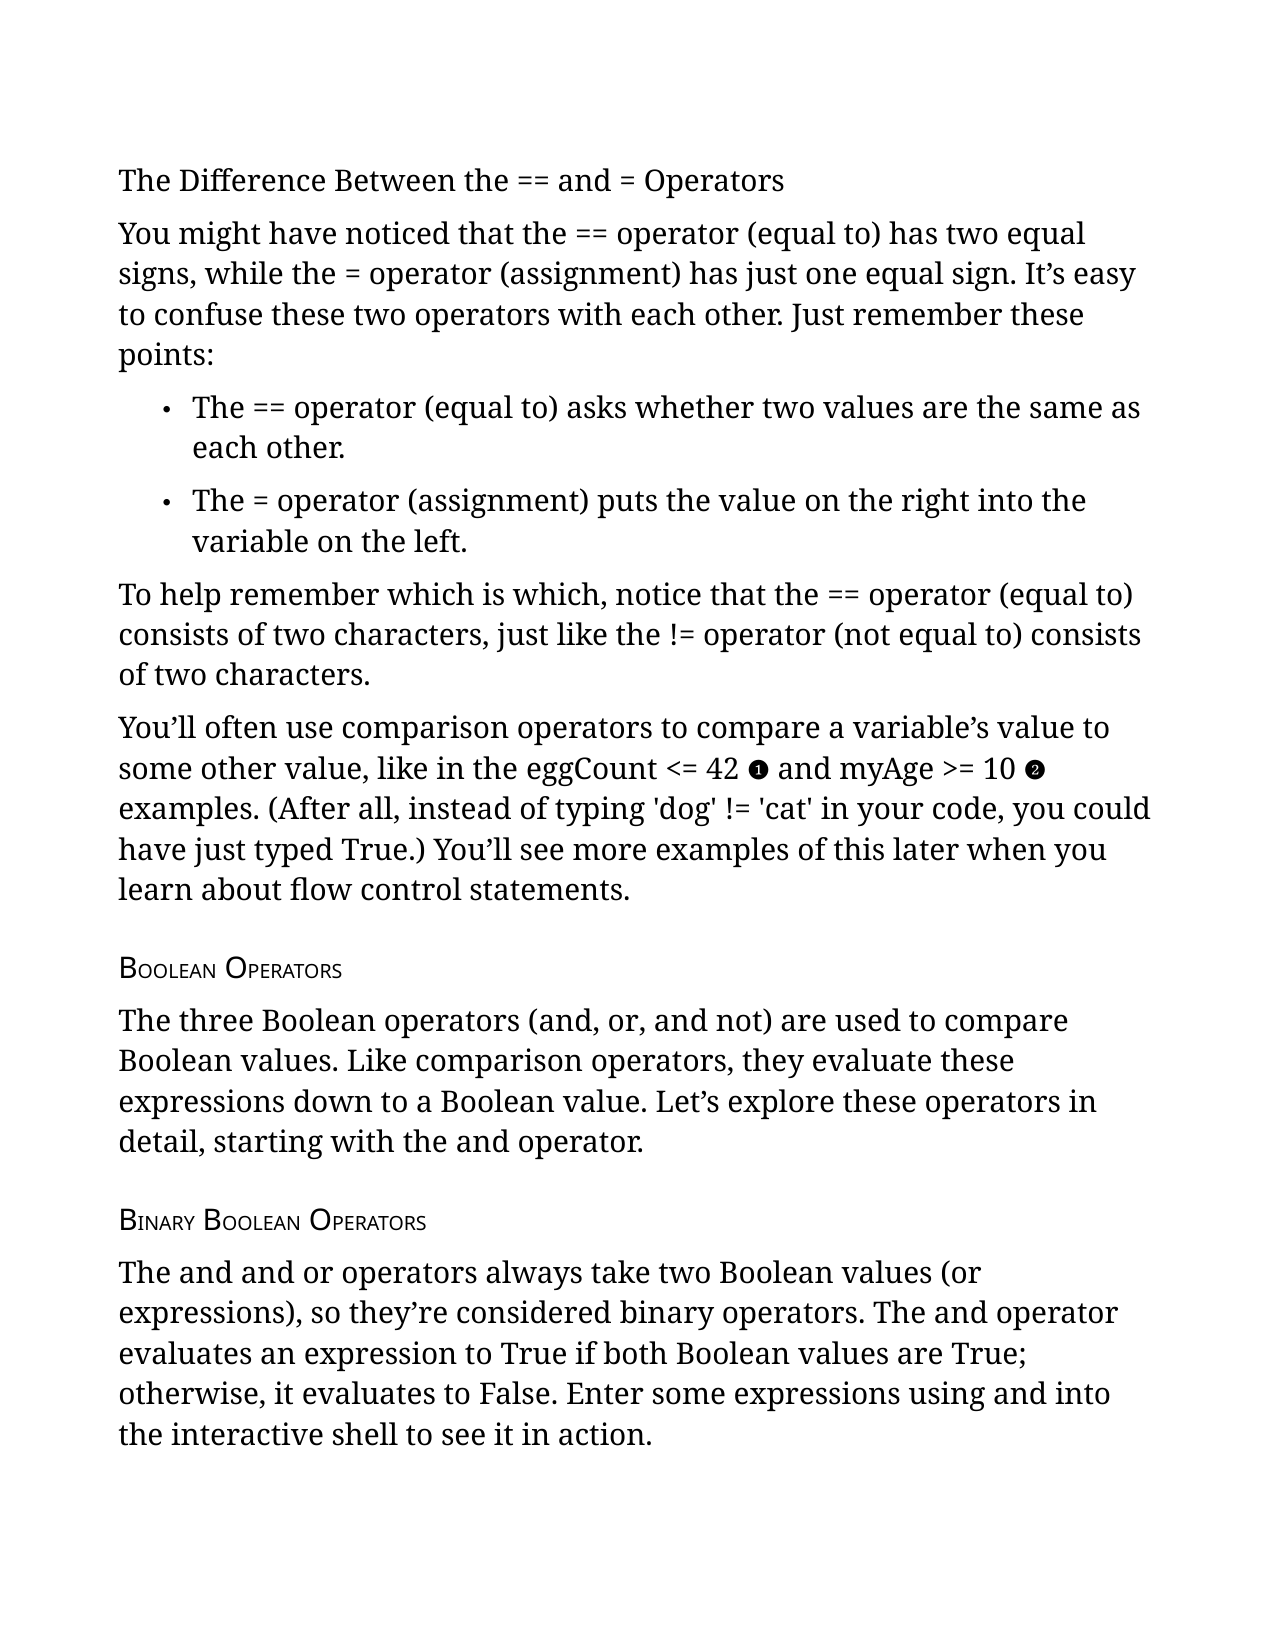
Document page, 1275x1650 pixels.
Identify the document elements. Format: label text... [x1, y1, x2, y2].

text The Difference Between the == and = Operators [118, 159, 1157, 200]
list The == operator (equal to) asks whether two values are the same as each other. [162, 386, 1157, 467]
text The and and or operators always take two Boolean values (or expressions), so they’re considered binary operators. The and operator evaluates an expression to True if both Boolean values are True; otherwise, it evaluates to False. Enter some expressions using and into the interactive shell to see it in action. [118, 1251, 1157, 1453]
text You might have noticed that the == operator (equal to) has two equal signs, while the = operator (assignment) has just one equal sign. It’s easy to confuse these two operators with each other. Just remember these points: [118, 212, 1157, 374]
list The = operator (assignment) puts the value on the right into the variable on the left. [162, 480, 1157, 561]
subtitle Boolean Operators [118, 946, 1157, 987]
text You’ll often use comparison operators to compare a variable’s value to some other value, like in the eggCount <= 42 ❶ and myAge >= 10 ❷ examples. (After all, instead of typing 'dog' != 'cat' in your code, you could have just typed True.) You’ll see more examples of this later when you learn about flow control statements. [118, 707, 1157, 909]
subtitle Binary Boolean Operators [118, 1198, 1157, 1239]
text To help remember which is which, notice that the == operator (equal to) consists of two characters, just like the != operator (not equal to) consists of two characters. [118, 573, 1157, 694]
text The three Boolean operators (and, or, and not) are used to compare Boolean values. Like comparison operators, they evaluate these expressions down to a Boolean value. Let’s explore these operators in detail, starting with the and operator. [118, 999, 1157, 1161]
